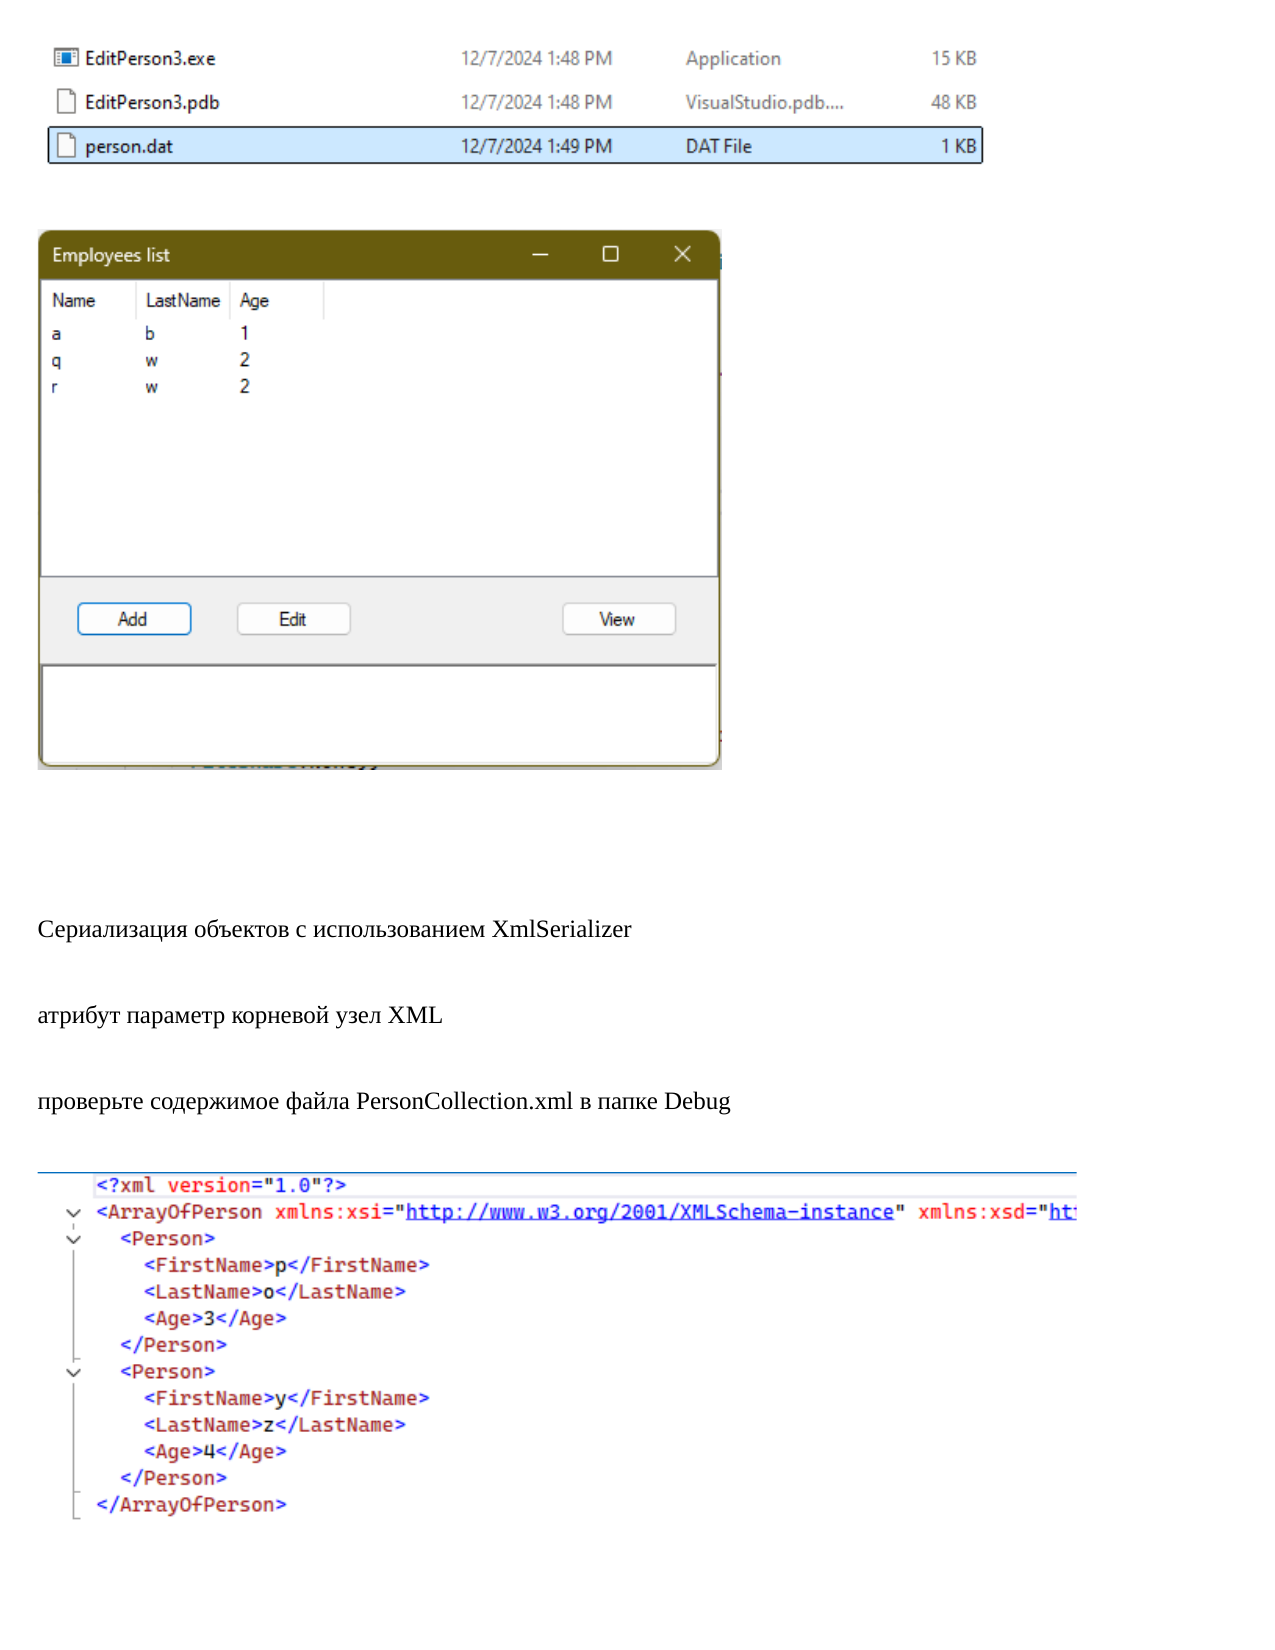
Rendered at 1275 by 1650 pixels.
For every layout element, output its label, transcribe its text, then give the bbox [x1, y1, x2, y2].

picture [37, 229, 722, 770]
text проверьте содержимое файла PersonCollection.xml в папке Debug [37, 1086, 1237, 1115]
text атрибут параметр корневой узел XML [37, 1000, 1237, 1029]
picture [37, 37, 999, 172]
text Сериализация объектов с использованием XmlSerializer [37, 914, 1237, 942]
picture [37, 1172, 1077, 1529]
